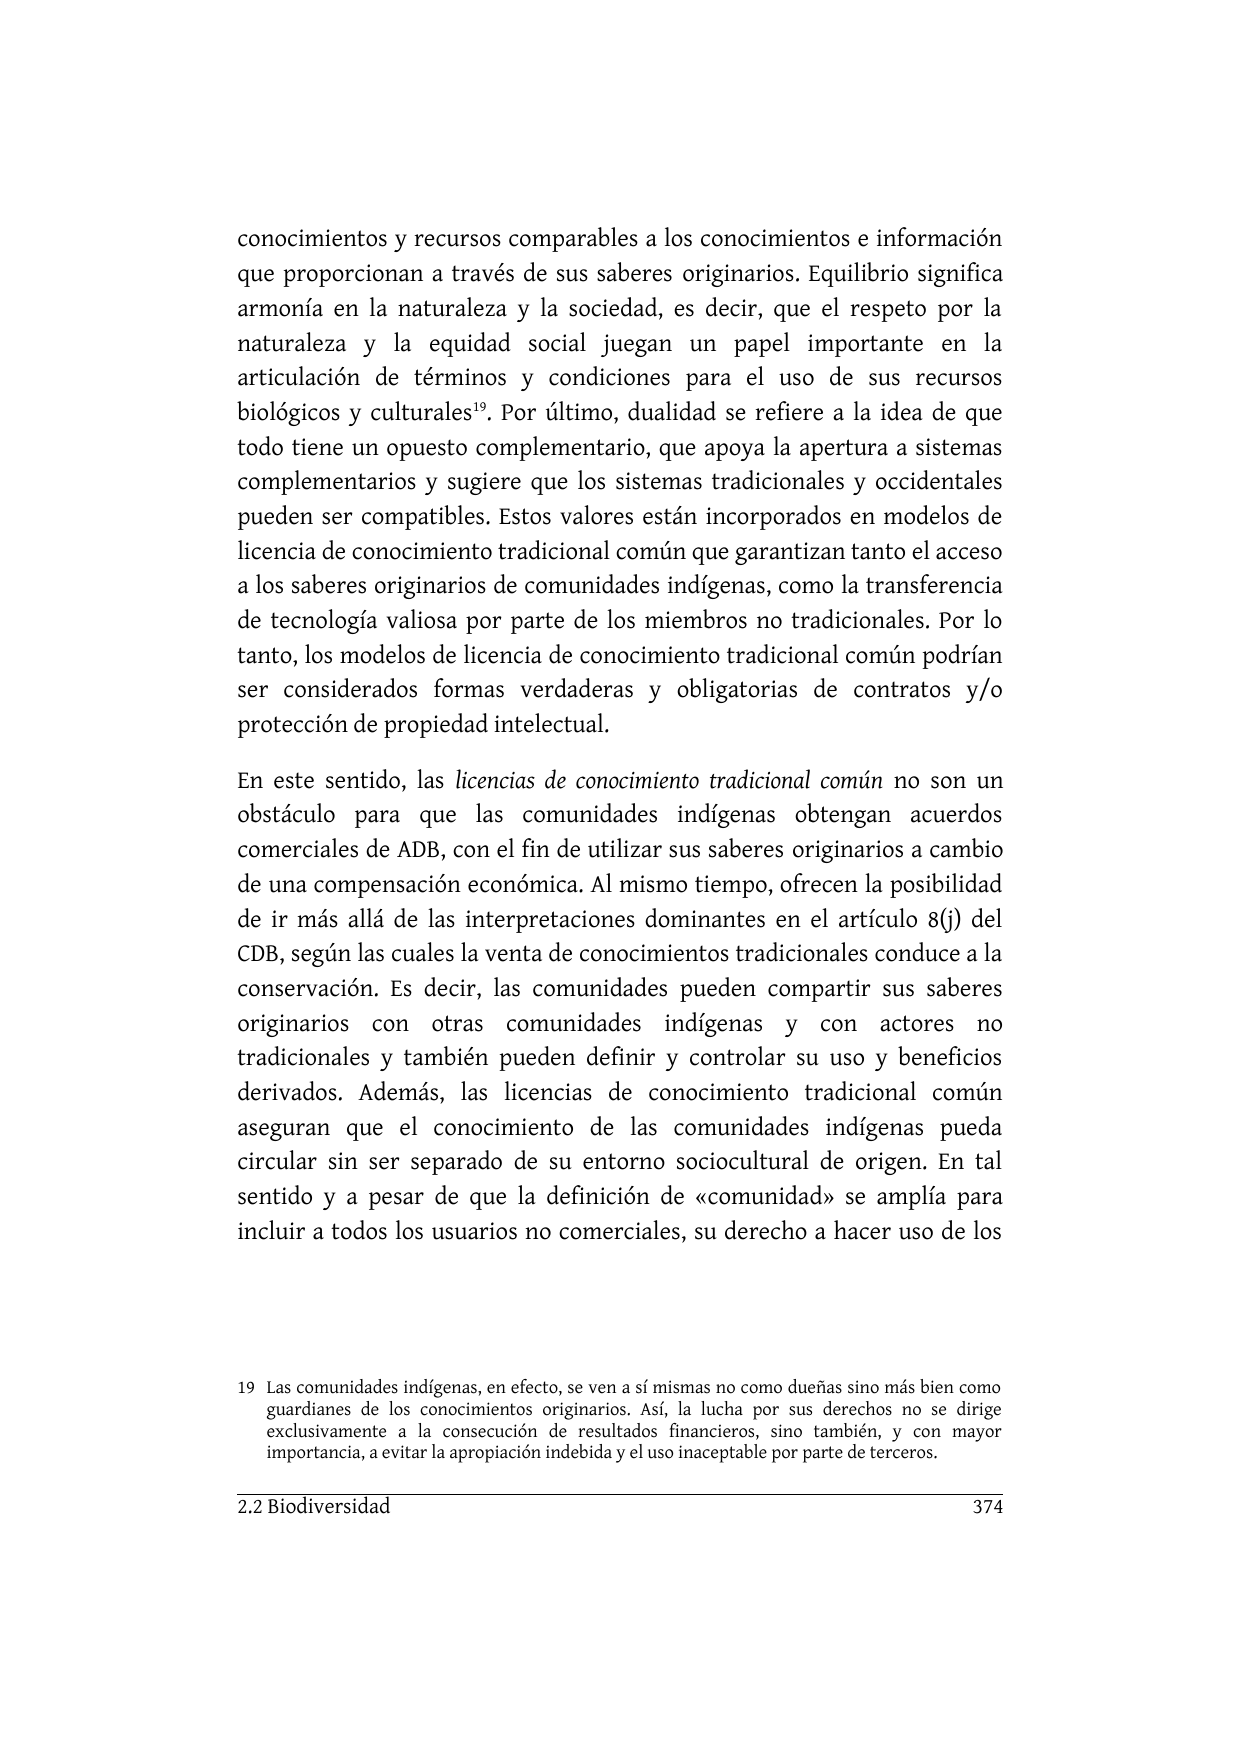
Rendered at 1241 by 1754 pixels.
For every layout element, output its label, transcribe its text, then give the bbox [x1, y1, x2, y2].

text conocimientos y recursos comparables a los conocimientos e información que proporcionan a través de sus saberes originarios. Equilibrio significa armonía en la naturaleza y la sociedad, es decir, que el respeto por la naturaleza y la equidad social juegan un papel importante en la articulación de términos y condiciones para el uso de sus recursos biológicos y culturales. Por último, dualidad se refiere a la idea de que todo tiene un opuesto complementario, que apoya la apertura a sistemas complementarios y sugiere que los sistemas tradicionales y occidentales pueden ser compatibles. Estos valores están incorporados en modelos de licencia de conocimiento tradicional común que garantizan tanto el acceso a los saberes originarios de comunidades indígenas, como la transferencia de tecnología valiosa por parte de los miembros no tradicionales. Por lo tanto, los modelos de licencia de conocimiento tradicional común podrían ser considerados formas verdaderas y obligatorias de contratos y/o protección de propiedad intelectual. [237, 225, 1003, 739]
text En este sentido, las licencias de conocimiento tradicional común no son un obstáculo para que las comunidades indígenas obtengan acuerdos comerciales de ADB, con el fin de utilizar sus saberes originarios a cambio de una compensación económica. Al mismo tiempo, ofrecen la posibilidad de ir más allá de las interpretaciones dominantes en el artículo 8(j) del CDB, según las cuales la venta de conocimientos tradicionales conduce a la conservación. Es decir, las comunidades pueden compartir sus saberes originarios con otras comunidades indígenas y con actores no tradicionales y también pueden definir y controlar su uso y beneficios derivados. Además, las licencias de conocimiento tradicional común aseguran que el conocimiento de las comunidades indígenas pueda circular sin ser separado de su entorno sociocultural de origen. En tal sentido y a pesar de que la definición de «comunidad» se amplía para incluir a todos los usuarios no comerciales, su derecho a hacer uso de los [237, 766, 1003, 1246]
text Las comunidades indígenas, en efecto, se ven a sí mismas no como dueñas sino más bien como guardianes de los conocimientos originarios. Así, la lucha por sus derechos no se dirige exclusivamente a la consecución de resultados financieros, sino también, y con mayor importancia, a evitar la apropiación indebida y el uso inaceptable por parte de terceros. [237, 1377, 1003, 1464]
